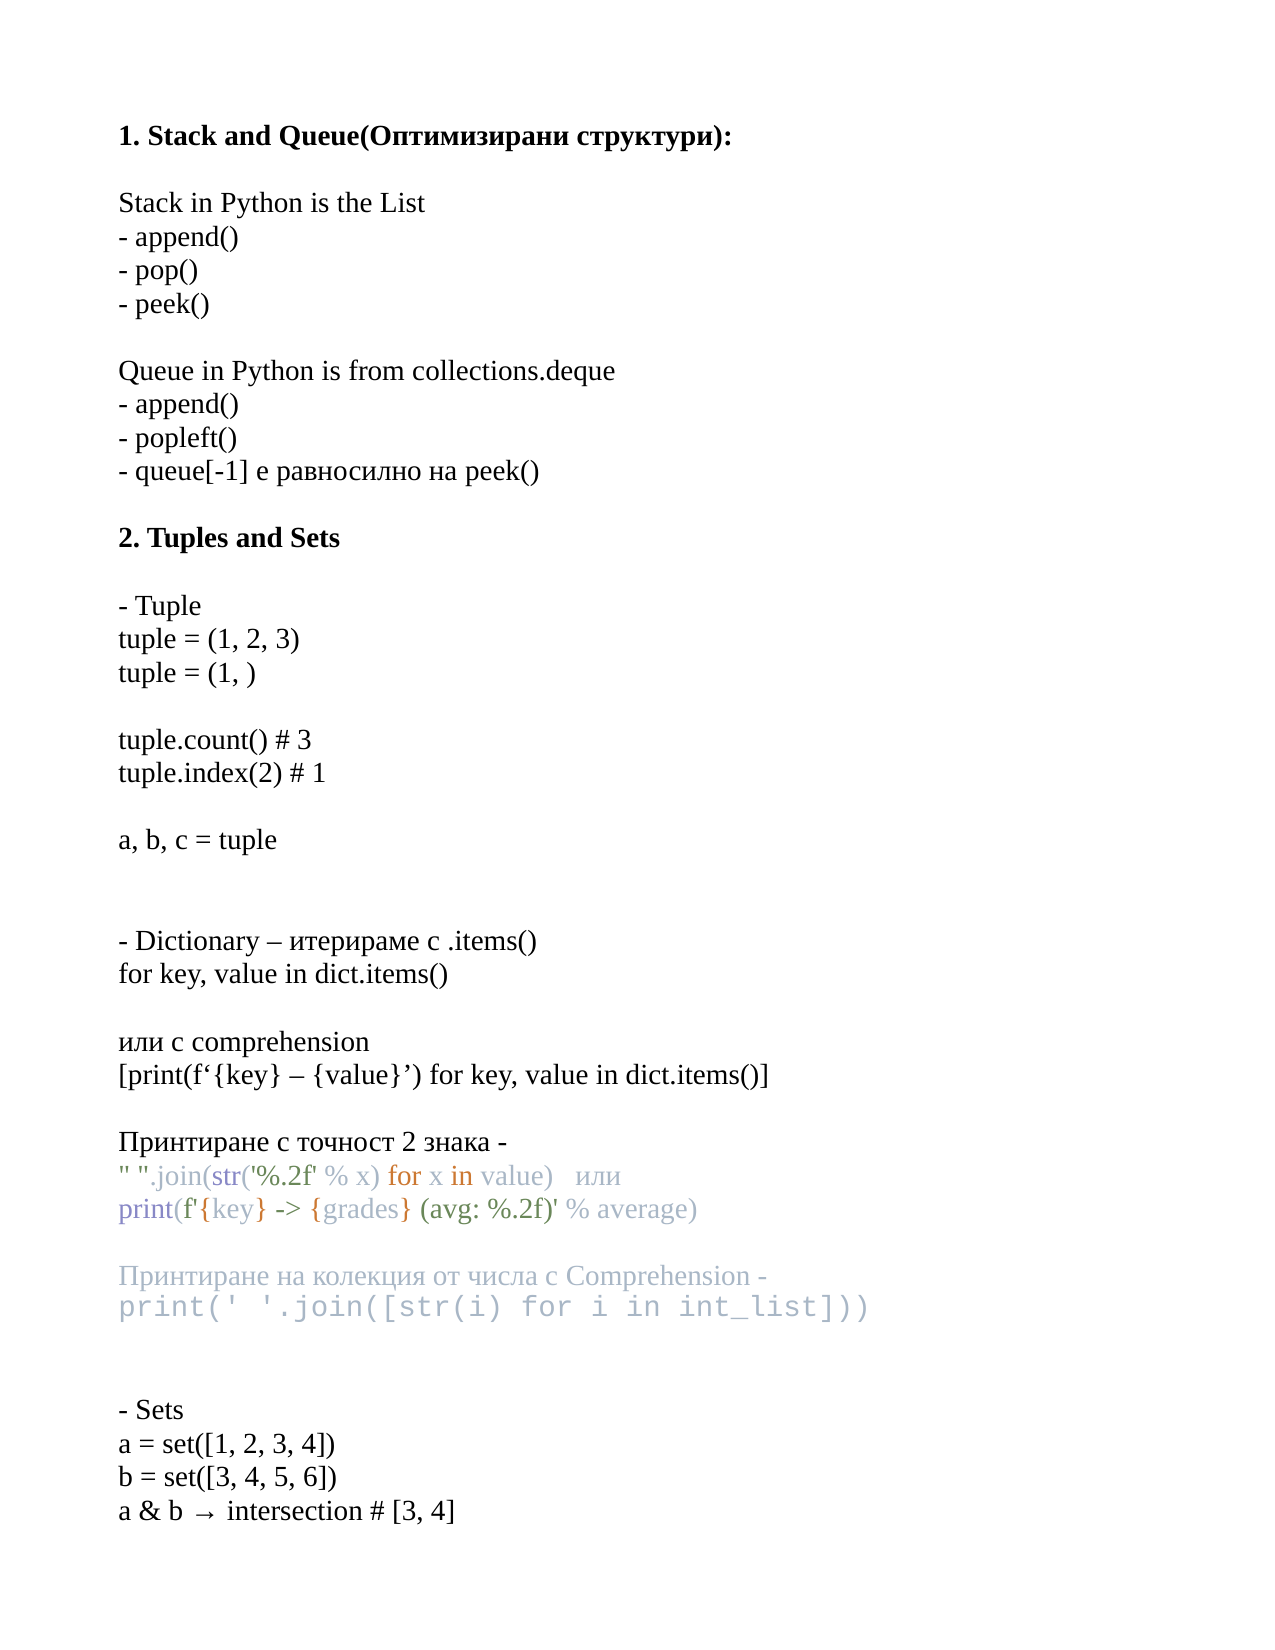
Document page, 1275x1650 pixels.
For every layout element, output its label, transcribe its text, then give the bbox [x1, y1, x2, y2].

text - append() [118, 386, 1157, 420]
text [print(f‘{key} – {value}’) for key, value in dict.items()] [118, 1057, 1157, 1091]
text tuple = (1, 2, 3) [118, 621, 1157, 655]
text - queue[-1] е равносилно на peek() [118, 453, 1157, 487]
text - Tuple [118, 588, 1157, 621]
text a & b → intersection # [3, 4] [118, 1493, 1157, 1526]
text - Sets [118, 1392, 1157, 1426]
text - peek() [118, 286, 1157, 319]
text a = set([1, 2, 3, 4]) [118, 1426, 1157, 1459]
text - Dictionary – итерираме с .items() [118, 923, 1157, 957]
text " ".join(str('%.2f' % x) for x in value) или [118, 1158, 1157, 1191]
text Queue in Python is from collections.deque [118, 353, 1157, 386]
text b = set([3, 4, 5, 6]) [118, 1459, 1157, 1493]
text - pop() [118, 252, 1157, 286]
text tuple = (1, ) [118, 655, 1157, 688]
text Принтиране на колекция от числа с Comprehension - [118, 1258, 1157, 1292]
text или с comprehension [118, 1024, 1157, 1057]
text tuple.index(2) # 1 [118, 755, 1157, 789]
text - popleft() [118, 420, 1157, 453]
text 2. Tuples and Sets [118, 521, 1157, 554]
text Принтиране с точност 2 знака - [118, 1124, 1157, 1158]
text 1. Stack and Queue(Оптимизирани структури): [118, 118, 1157, 152]
text Stack in Python is the List [118, 185, 1157, 219]
text print(' '.join([str(i) for i in int_list])) [118, 1292, 1157, 1325]
text - append() [118, 219, 1157, 252]
text for key, value in dict.items() [118, 957, 1157, 990]
text tuple.count() # 3 [118, 722, 1157, 755]
text a, b, c = tuple [118, 822, 1157, 856]
text print(f'{key} -> {grades} (avg: %.2f)' % average) [118, 1191, 1157, 1225]
